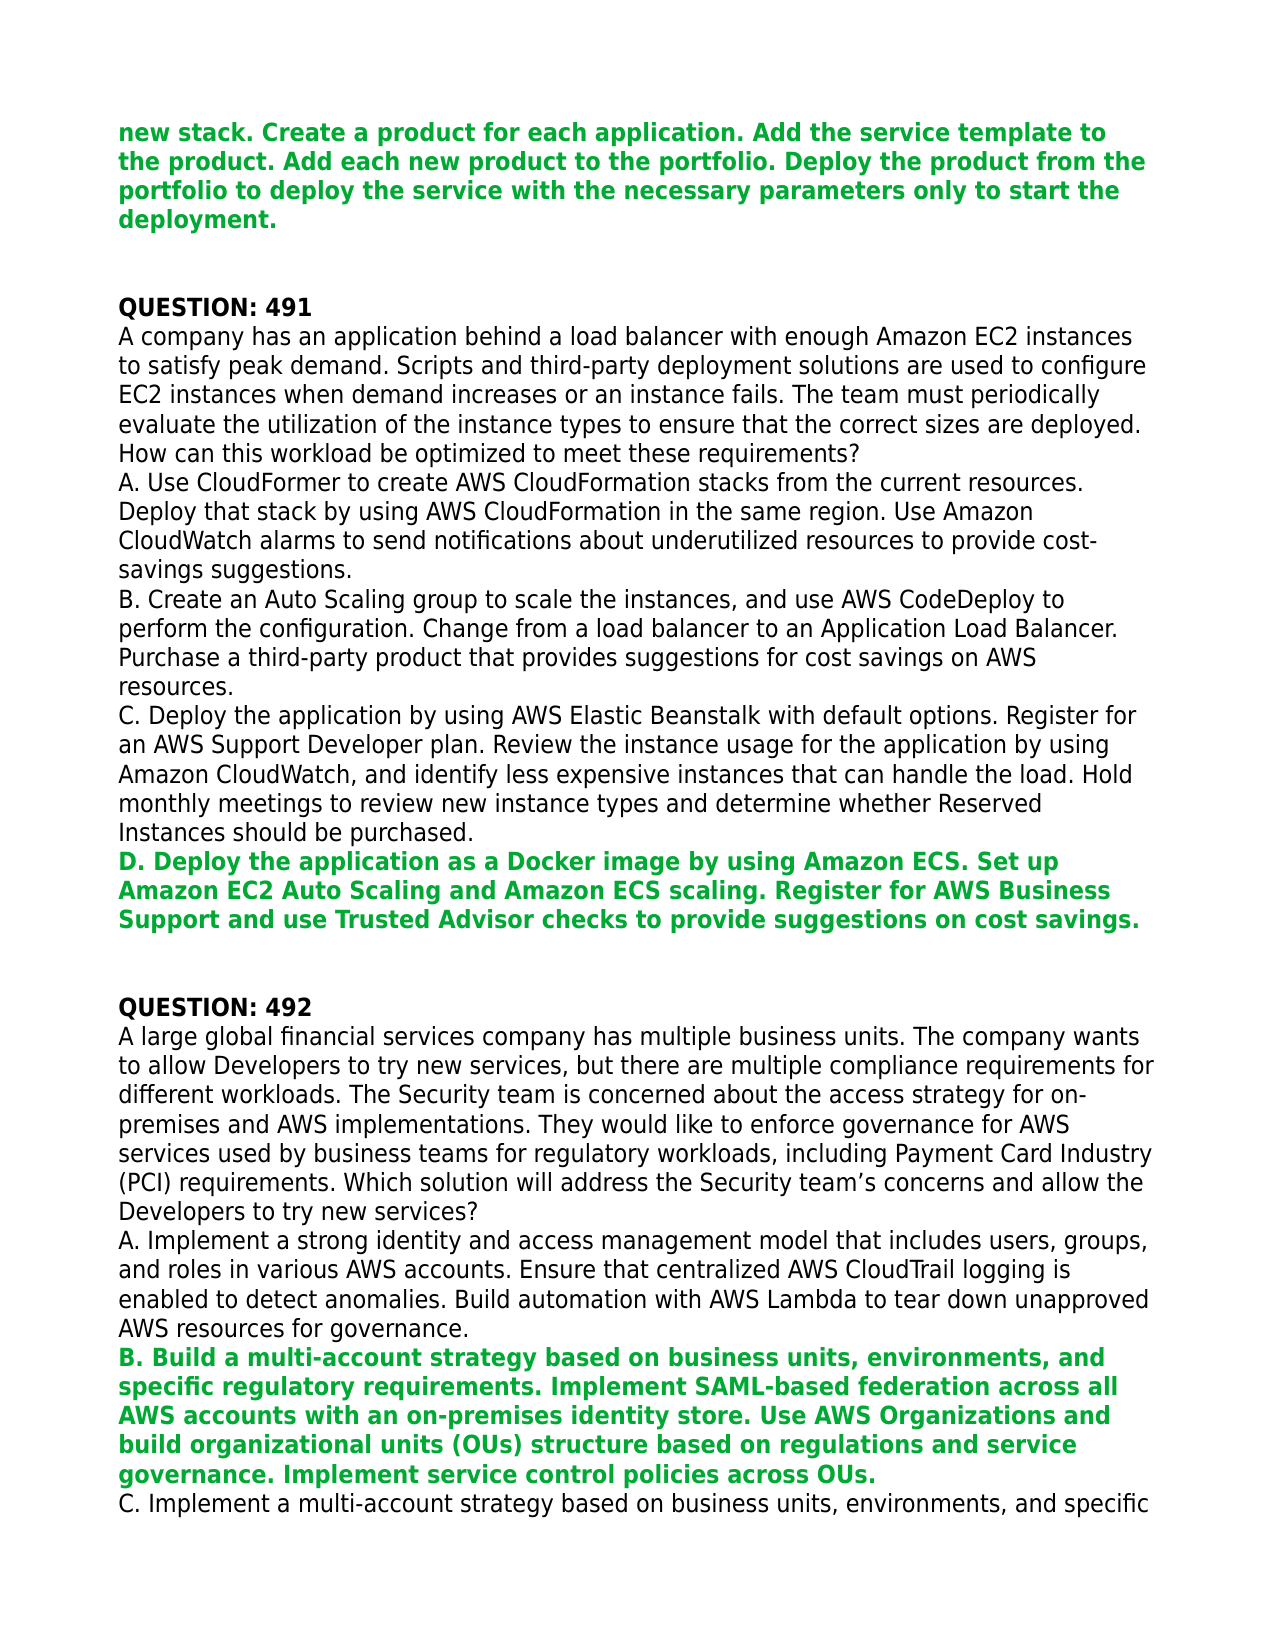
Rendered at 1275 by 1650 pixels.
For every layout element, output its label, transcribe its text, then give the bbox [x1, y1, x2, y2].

text B. Build a multi-account strategy based on business units, environments, and specific regulatory requirements. Implement SAML-based federation across all AWS accounts with an on-premises identity store. Use AWS Organizations and build organizational units (OUs) structure based on regulations and service governance. Implement service control policies across OUs. [118, 1343, 1157, 1489]
text B. Create an Auto Scaling group to scale the instances, and use AWS CodeDeploy to perform the configuration. Change from a load balancer to an Application Load Balancer. Purchase a third-party product that provides suggestions for cost savings on AWS resources. [118, 585, 1157, 701]
text A large global financial services company has multiple business units. The company wants to allow Developers to try new services, but there are multiple compliance requirements for [118, 1022, 1157, 1081]
text D. Deploy the application as a Docker image by using Amazon ECS. Set up Amazon EC2 Auto Scaling and Amazon ECS scaling. Register for AWS Business Support and use Trusted Advisor checks to provide suggestions on cost savings. [118, 847, 1157, 935]
text C. Deploy the application by using AWS Elastic Beanstalk with default options. Register for an AWS Support Developer plan. Review the instance usage for the application by using Amazon CloudWatch, and identify less expensive instances that can handle the load. Hold monthly meetings to review new instance types and determine whether Reserved Instances should be purchased. [118, 701, 1157, 847]
text QUESTION: 491 [118, 293, 1157, 322]
text C. Implement a multi-account strategy based on business units, environments, and specific [118, 1489, 1157, 1518]
text new stack. Create a product for each application. Add the service template to the product. Add each new product to the portfolio. Deploy the product from the portfolio to deploy the service with the necessary parameters only to start the deployment. [118, 118, 1157, 235]
text A. Implement a strong identity and access management model that includes users, groups, and roles in various AWS accounts. Ensure that centralized AWS CloudTrail logging is enabled to detect anomalies. Build automation with AWS Lambda to tear down unapproved AWS resources for governance. [118, 1226, 1157, 1343]
text QUESTION: 492 [118, 993, 1157, 1022]
text different workloads. The Security team is concerned about the access strategy for on-premises and AWS implementations. They would like to enforce governance for AWS services used by business teams for regulatory workloads, including Payment Card Industry (PCI) requirements. Which solution will address the Security team’s concerns and allow the Developers to try new services? [118, 1081, 1157, 1226]
text A. Use CloudFormer to create AWS CloudFormation stacks from the current resources. Deploy that stack by using AWS CloudFormation in the same region. Use Amazon CloudWatch alarms to send notifications about underutilized resources to provide cost-savings suggestions. [118, 468, 1157, 585]
text A company has an application behind a load balancer with enough Amazon EC2 instances to satisfy peak demand. Scripts and third-party deployment solutions are used to configure EC2 instances when demand increases or an instance fails. The team must periodically evaluate the utilization of the instance types to ensure that the correct sizes are deployed. [118, 322, 1157, 439]
text How can this workload be optimized to meet these requirements? [118, 439, 1157, 468]
